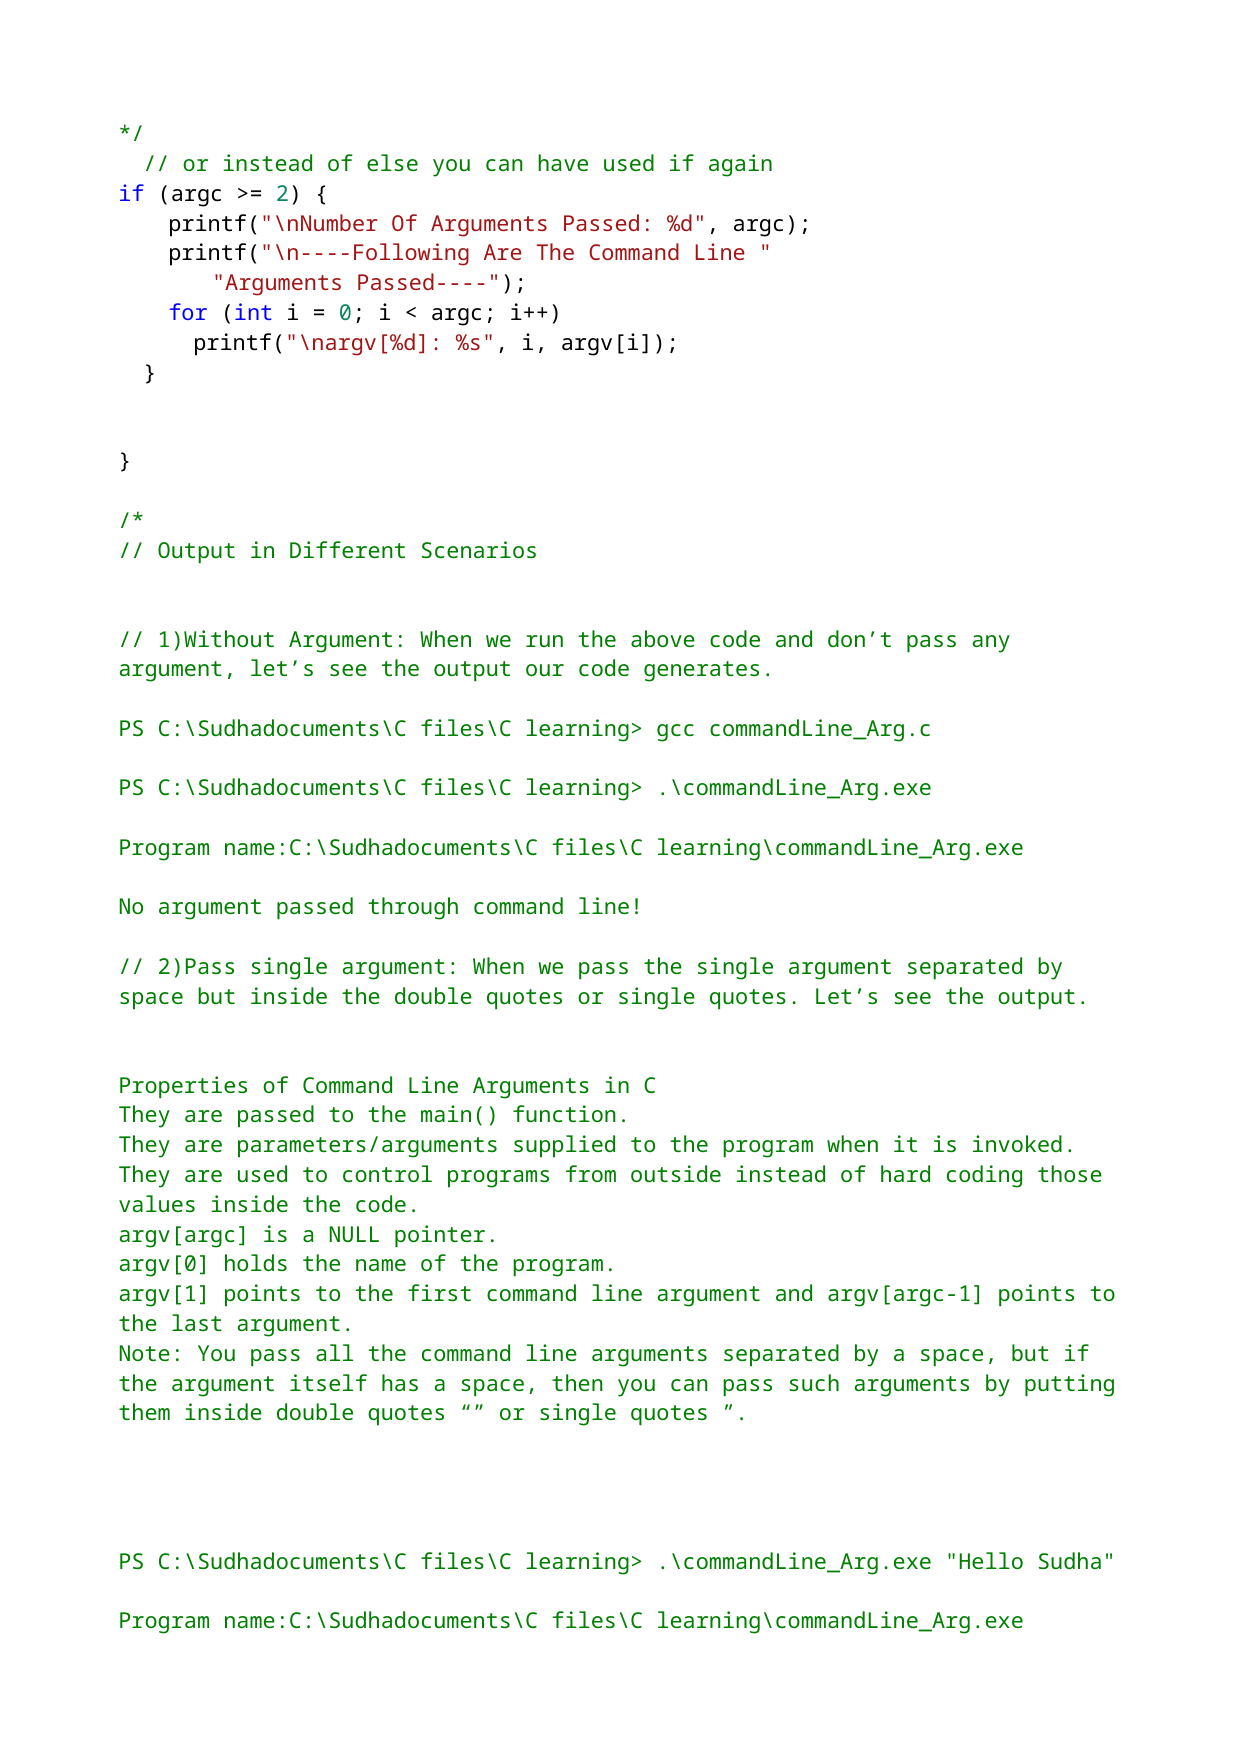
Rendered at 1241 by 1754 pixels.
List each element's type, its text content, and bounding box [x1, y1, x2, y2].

text argv[argc] is a NULL pointer. [118, 1218, 1122, 1248]
text // Output in Different Scenarios [118, 535, 1122, 564]
text for (int i = 0; i < argc; i++) [118, 297, 1122, 327]
text PS C:\Sudhadocuments\C files\C learning> .\commandLine_Arg.exe "Hello Sudha" [118, 1546, 1122, 1576]
text /* [118, 505, 1122, 535]
text printf("\nargv[%d]: %s", i, argv[i]); [118, 327, 1122, 356]
text // 1)Without Argument: When we run the above code and don’t pass any argument, let’s see the output our code generates. [118, 624, 1122, 683]
text They are passed to the main() function. [118, 1099, 1122, 1129]
text } [118, 445, 1122, 475]
text if (argc >= 2) { [118, 178, 1122, 207]
text They are used to control programs from outside instead of hard coding those values inside the code. [118, 1159, 1122, 1218]
text They are parameters/arguments supplied to the program when it is invoked. [118, 1129, 1122, 1159]
text printf("\n----Following Are The Command Line " [118, 237, 1122, 267]
text PS C:\Sudhadocuments\C files\C learning> gcc commandLine_Arg.c [118, 713, 1122, 743]
text */ [118, 118, 1122, 148]
text No argument passed through command line! [118, 891, 1122, 921]
text Properties of Command Line Arguments in C [118, 1069, 1122, 1099]
text PS C:\Sudhadocuments\C files\C learning> .\commandLine_Arg.exe [118, 772, 1122, 802]
text argv[1] points to the first command line argument and argv[argc-1] points to the last argument. [118, 1278, 1122, 1338]
text argv[0] holds the name of the program. [118, 1248, 1122, 1278]
text printf("\nNumber Of Arguments Passed: %d", argc); [118, 207, 1122, 237]
text "Arguments Passed----"); [118, 267, 1122, 297]
text Program name:C:\Sudhadocuments\C files\C learning\commandLine_Arg.exe [118, 1605, 1122, 1635]
text // 2)Pass single argument: When we pass the single argument separated by space but inside the double quotes or single quotes. Let’s see the output. [118, 951, 1122, 1010]
text // or instead of else you can have used if again [118, 148, 1122, 178]
text } [118, 356, 1122, 386]
text Note: You pass all the command line arguments separated by a space, but if the argument itself has a space, then you can pass such arguments by putting them inside double quotes “” or single quotes ”. [118, 1338, 1122, 1427]
text Program name:C:\Sudhadocuments\C files\C learning\commandLine_Arg.exe [118, 832, 1122, 862]
